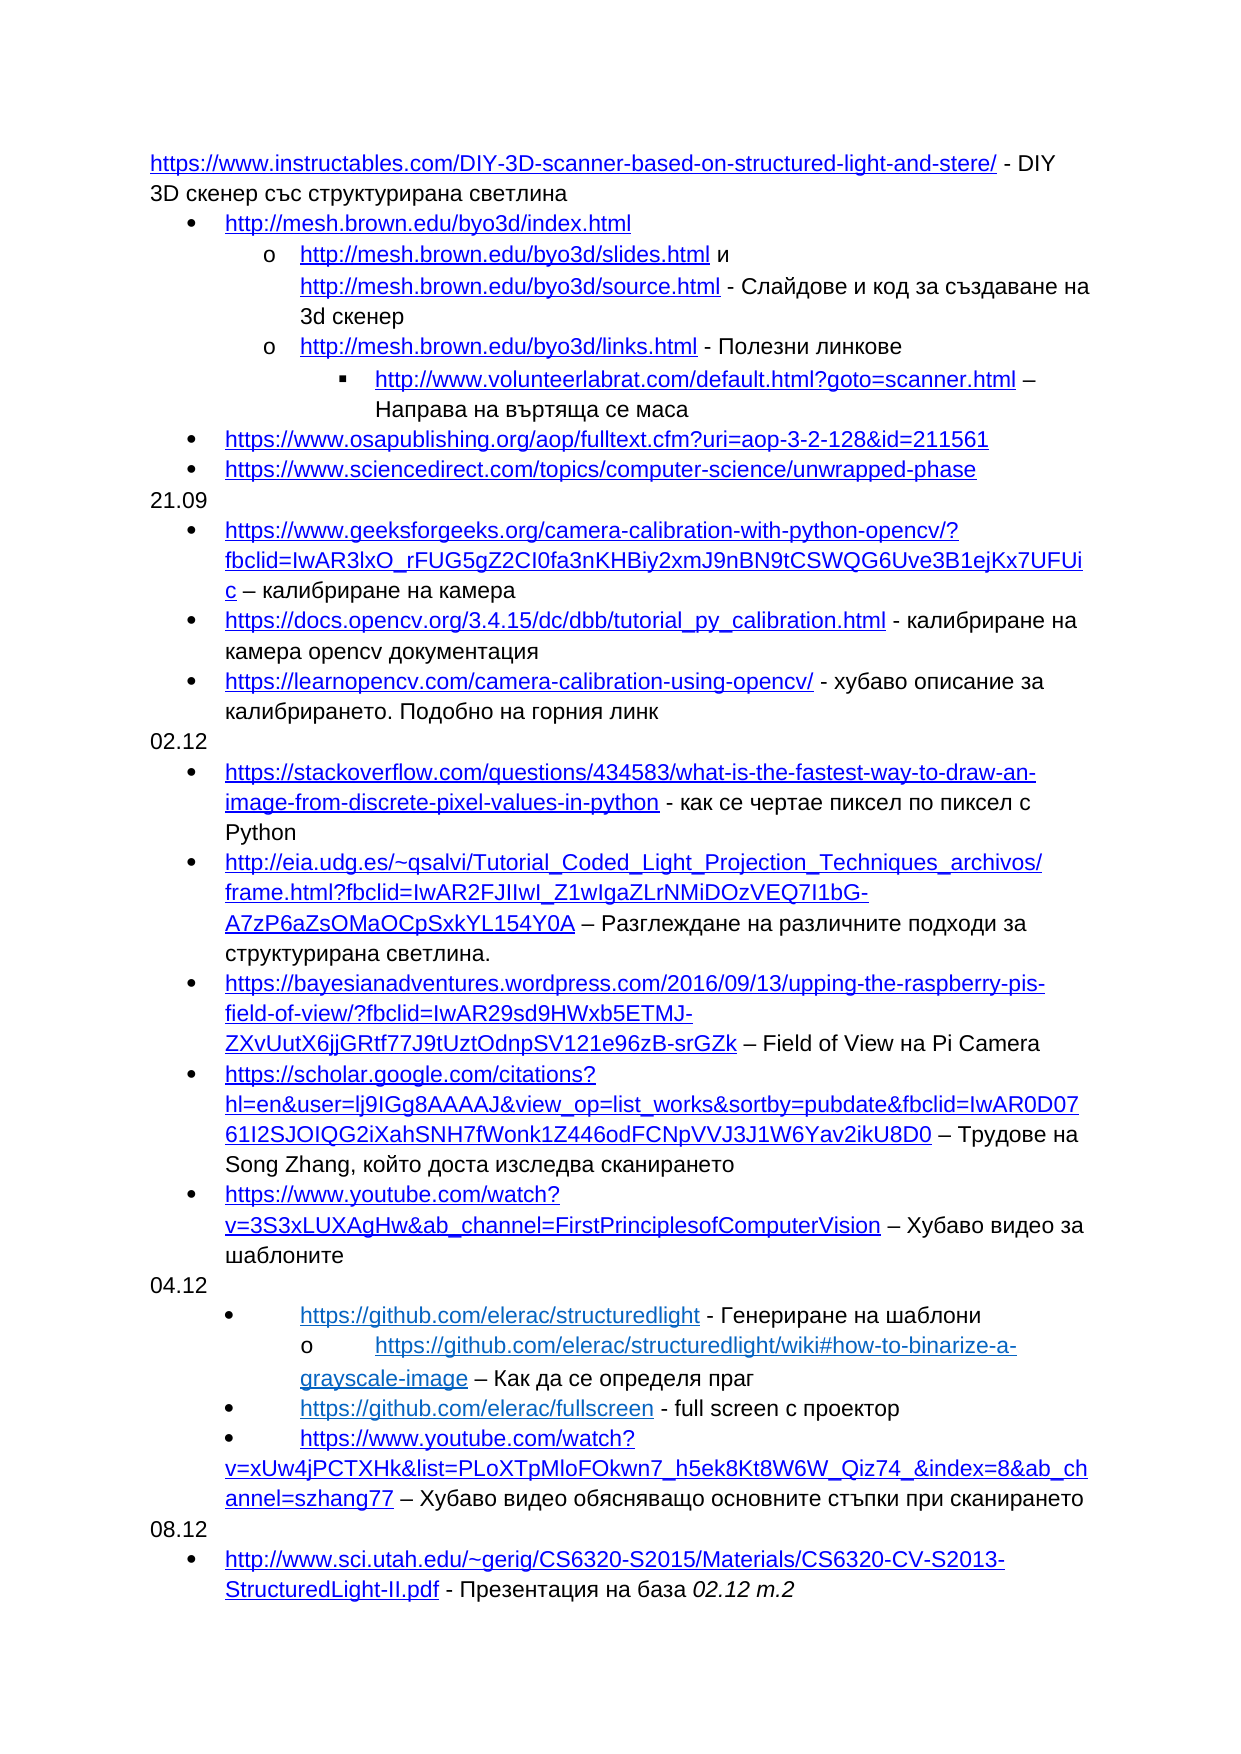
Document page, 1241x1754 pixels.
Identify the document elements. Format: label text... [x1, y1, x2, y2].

list https://www.osapublishing.org/aop/fulltext.cfm?uri=aop-3-2-128&id=211561 [187, 426, 1090, 452]
list https://github.com/elerac/structuredlight - Генериране на шаблони [225, 1302, 1090, 1328]
list https://scholar.google.com/citations?hl=en&user=lj9IGg8AAAAJ&view_op=list_works&sortby=pubdate&fbclid=IwAR0D0761I2SJOIQG2iXahSNH7fWonk1Z446odFCNpVVJ3J1W6Yav2ikU8D0 – Трудове на Song Zhang, който доста изследва сканирането [187, 1061, 1090, 1177]
list https://www.youtube.com/watch?v=3S3xLUXAgHw&ab_channel=FirstPrinciplesofComputerVision – Хубаво видео за шаблоните [187, 1181, 1090, 1268]
text 08.12 [150, 1516, 1090, 1542]
list http://mesh.brown.edu/byo3d/slides.html и http://mesh.brown.edu/byo3d/source.html - Слайдове и код за създаване на 3d скенер [262, 241, 1090, 329]
text https://www.instructables.com/DIY-3D-scanner-based-on-structured-light-and-stere/ - DIY 3D скенер със структурирана светлина [150, 150, 1090, 207]
list https://www.sciencedirect.com/topics/computer-science/unwrapped-phase [187, 456, 1090, 483]
list https://github.com/elerac/fullscreen - full screen с проектор [225, 1395, 1090, 1421]
text 04.12 [150, 1272, 1090, 1298]
list https://docs.opencv.org/3.4.15/dc/dbb/tutorial_py_calibration.html - калибриране на камера opencv документация [187, 607, 1090, 664]
list https://www.geeksforgeeks.org/camera-calibration-with-python-opencv/?fbclid=IwAR3lxO_rFUG5gZ2CI0fa3nKHBiy2xmJ9nBN9tCSWQG6Uve3B1ejKx7UFUic – калибриране на камера [187, 517, 1090, 603]
text 02.12 [150, 728, 1090, 754]
list http://mesh.brown.edu/byo3d/index.html [187, 210, 1090, 237]
list https://github.com/elerac/structuredlight/wiki#how-to-binarize-a-grayscale-image – Как да се определя праг [300, 1332, 1090, 1391]
list https://stackoverflow.com/questions/434583/what-is-the-fastest-way-to-draw-an-image-from-discrete-pixel-values-in-python - как се чертае пиксел по пиксел с Python [187, 758, 1090, 845]
list http://eia.udg.es/~qsalvi/Tutorial_Coded_Light_Projection_Techniques_archivos/frame.html?fbclid=IwAR2FJIIwI_Z1wIgaZLrNMiDOzVEQ7I1bG-A7zP6aZsOMaOCpSxkYL154Y0A – Разглеждане на различните подходи за структурирана светлина. [187, 849, 1090, 966]
list http://www.volunteerlabrat.com/default.html?goto=scanner.html – Направа на въртяща се маса [337, 366, 1090, 422]
list https://learnopencv.com/camera-calibration-using-opencv/ - хубаво описание за калибрирането. Подобно на горния линк [187, 668, 1090, 724]
list http://www.sci.utah.edu/~gerig/CS6320-S2015/Materials/CS6320-CV-S2013-StructuredLight-II.pdf - Презентация на база 02.12 т.2 [187, 1546, 1090, 1602]
text 21.09 [150, 487, 1090, 513]
list http://mesh.brown.edu/byo3d/links.html - Полезни линкове [262, 333, 1090, 362]
list https://bayesianadventures.wordpress.com/2016/09/13/upping-the-raspberry-pis-field-of-view/?fbclid=IwAR29sd9HWxb5ETMJ-ZXvUutX6jjGRtf77J9tUztOdnpSV121e96zB-srGZk – Field of View на Pi Camera [187, 970, 1090, 1057]
list https://www.youtube.com/watch?v=xUw4jPCTXHk&list=PLoXTpMloFOkwn7_h5ek8Kt8W6W_Qiz74_&index=8&ab_channel=szhang77 – Хубаво видео обясняващо основните стъпки при сканирането [225, 1425, 1090, 1512]
